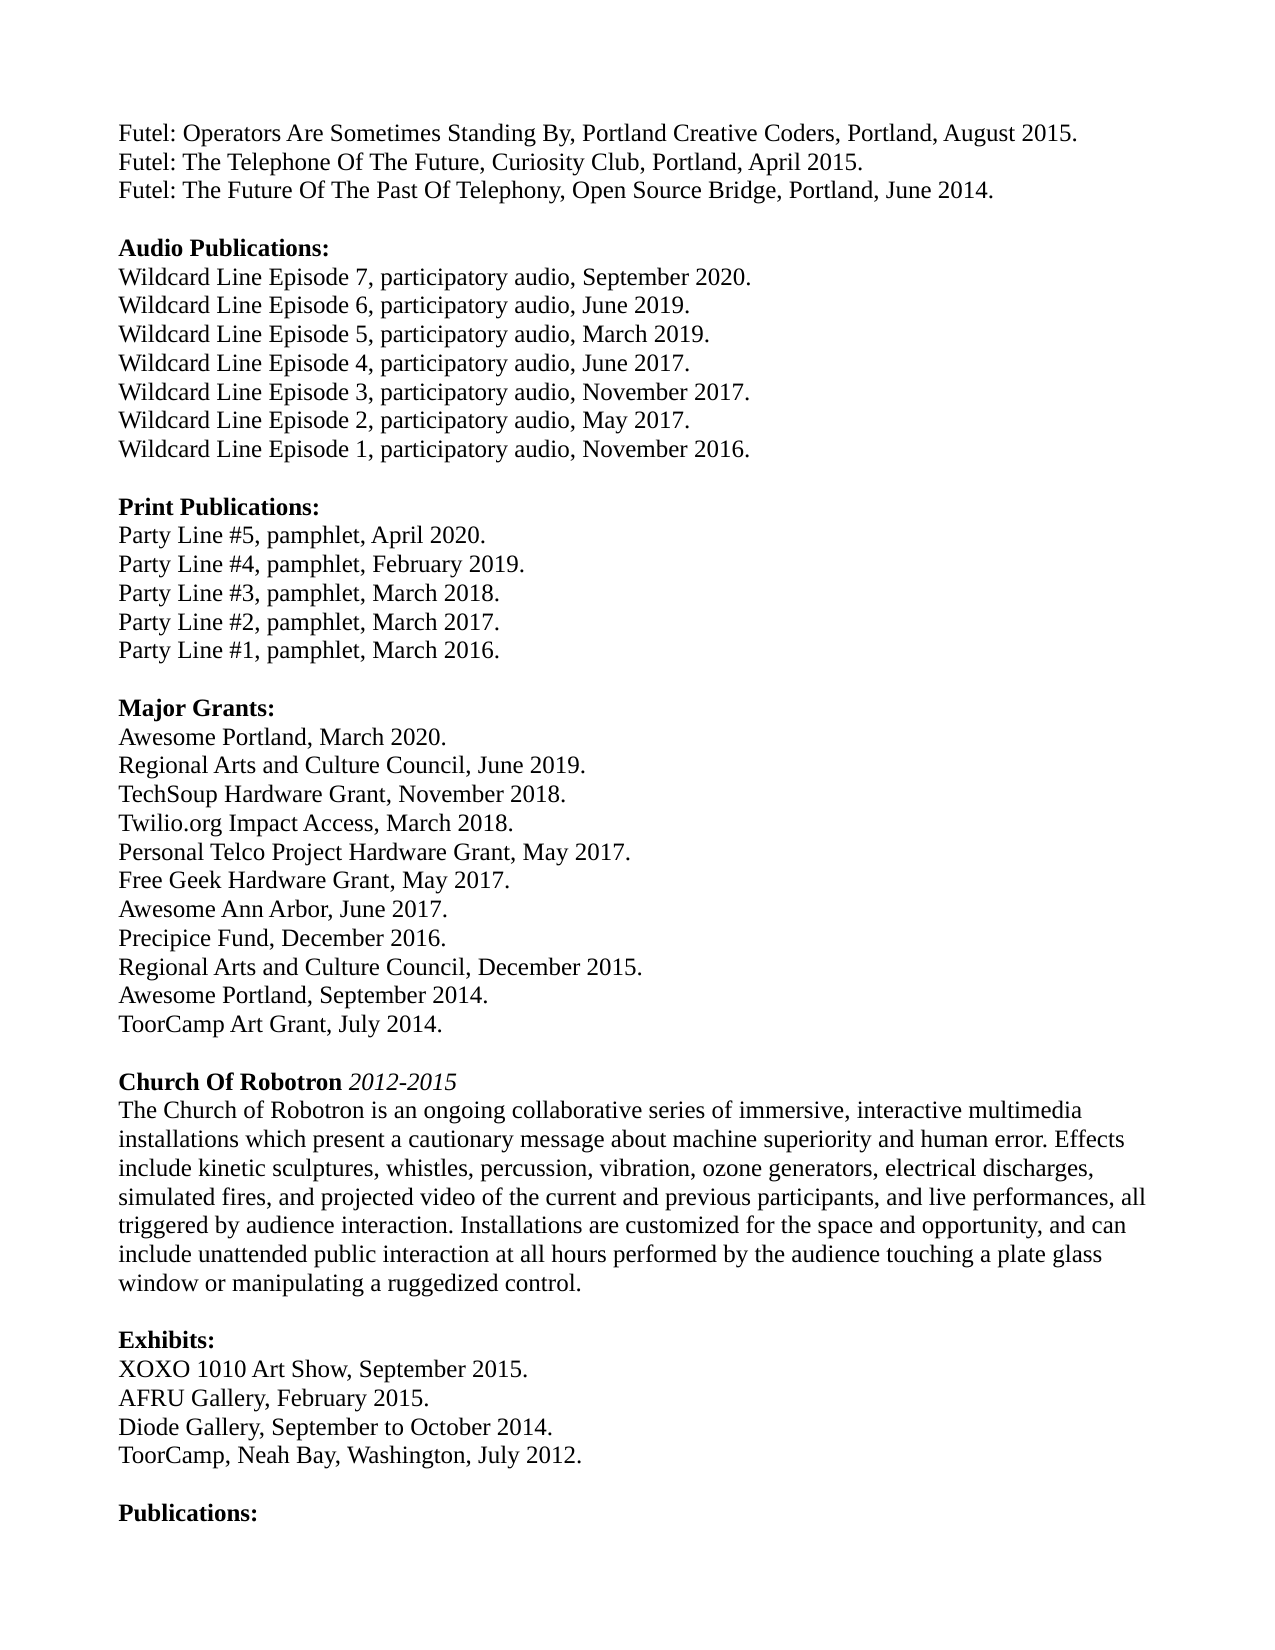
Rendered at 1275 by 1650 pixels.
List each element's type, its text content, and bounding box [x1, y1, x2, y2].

text Wildcard Line Episode 4, participatory audio, June 2017. [118, 348, 1157, 377]
text Major Grants: [118, 693, 1157, 722]
text Exhibits: [118, 1326, 1157, 1354]
text Party Line #1, pamphlet, March 2016. [118, 636, 1157, 664]
text Party Line #2, pamphlet, March 2017. [118, 607, 1157, 636]
text Publications: [118, 1498, 1157, 1527]
text Precipice Fund, December 2016. [118, 923, 1157, 952]
text ToorCamp, Neah Bay, Washington, July 2012. [118, 1441, 1157, 1469]
text Futel: The Future Of The Past Of Telephony, Open Source Bridge, Portland, June 2014. [118, 176, 1157, 204]
text Wildcard Line Episode 1, participatory audio, November 2016. [118, 434, 1157, 463]
text Wildcard Line Episode 3, participatory audio, November 2017. [118, 377, 1157, 406]
text Party Line #3, pamphlet, March 2018. [118, 578, 1157, 607]
text Awesome Portland, March 2020. [118, 722, 1157, 751]
text Audio Publications: [118, 233, 1157, 262]
text Personal Telco Project Hardware Grant, May 2017. [118, 837, 1157, 866]
text ToorCamp Art Grant, July 2014. [118, 1009, 1157, 1038]
text Awesome Portland, September 2014. [118, 981, 1157, 1009]
text Wildcard Line Episode 2, participatory audio, May 2017. [118, 406, 1157, 434]
text Regional Arts and Culture Council, December 2015. [118, 952, 1157, 981]
text Awesome Ann Arbor, June 2017. [118, 894, 1157, 923]
text AFRU Gallery, February 2015. [118, 1383, 1157, 1412]
text Free Geek Hardware Grant, May 2017. [118, 866, 1157, 894]
text Futel: Operators Are Sometimes Standing By, Portland Creative Coders, Portland, August 2015. [118, 118, 1157, 147]
text Wildcard Line Episode 6, participatory audio, June 2019. [118, 291, 1157, 319]
text Party Line #4, pamphlet, February 2019. [118, 549, 1157, 578]
text Twilio.org Impact Access, March 2018. [118, 808, 1157, 837]
text Futel: The Telephone Of The Future, Curiosity Club, Portland, April 2015. [118, 147, 1157, 176]
text Party Line #5, pamphlet, April 2020. [118, 521, 1157, 549]
text The Church of Robotron is an ongoing collaborative series of immersive, interactive multimedia installations which present a cautionary message about machine superiority and human error. Effects include kinetic sculptures, whistles, percussion, vibration, ozone generators, electrical discharges, simulated fires, and projected video of the current and previous participants, and live performances, all triggered by audience interaction. Installations are customized for the space and opportunity, and can include unattended public interaction at all hours performed by the audience touching a plate glass window or manipulating a ruggedized control. [118, 1096, 1157, 1297]
text Print Publications: [118, 492, 1157, 521]
text Regional Arts and Culture Council, June 2019. [118, 751, 1157, 779]
text TechSoup Hardware Grant, November 2018. [118, 779, 1157, 808]
text Church Of Robotron 2012-2015 [118, 1067, 1157, 1096]
text Wildcard Line Episode 5, participatory audio, March 2019. [118, 319, 1157, 348]
text Diode Gallery, September to October 2014. [118, 1412, 1157, 1441]
text Wildcard Line Episode 7, participatory audio, September 2020. [118, 262, 1157, 291]
text XOXO 1010 Art Show, September 2015. [118, 1354, 1157, 1383]
